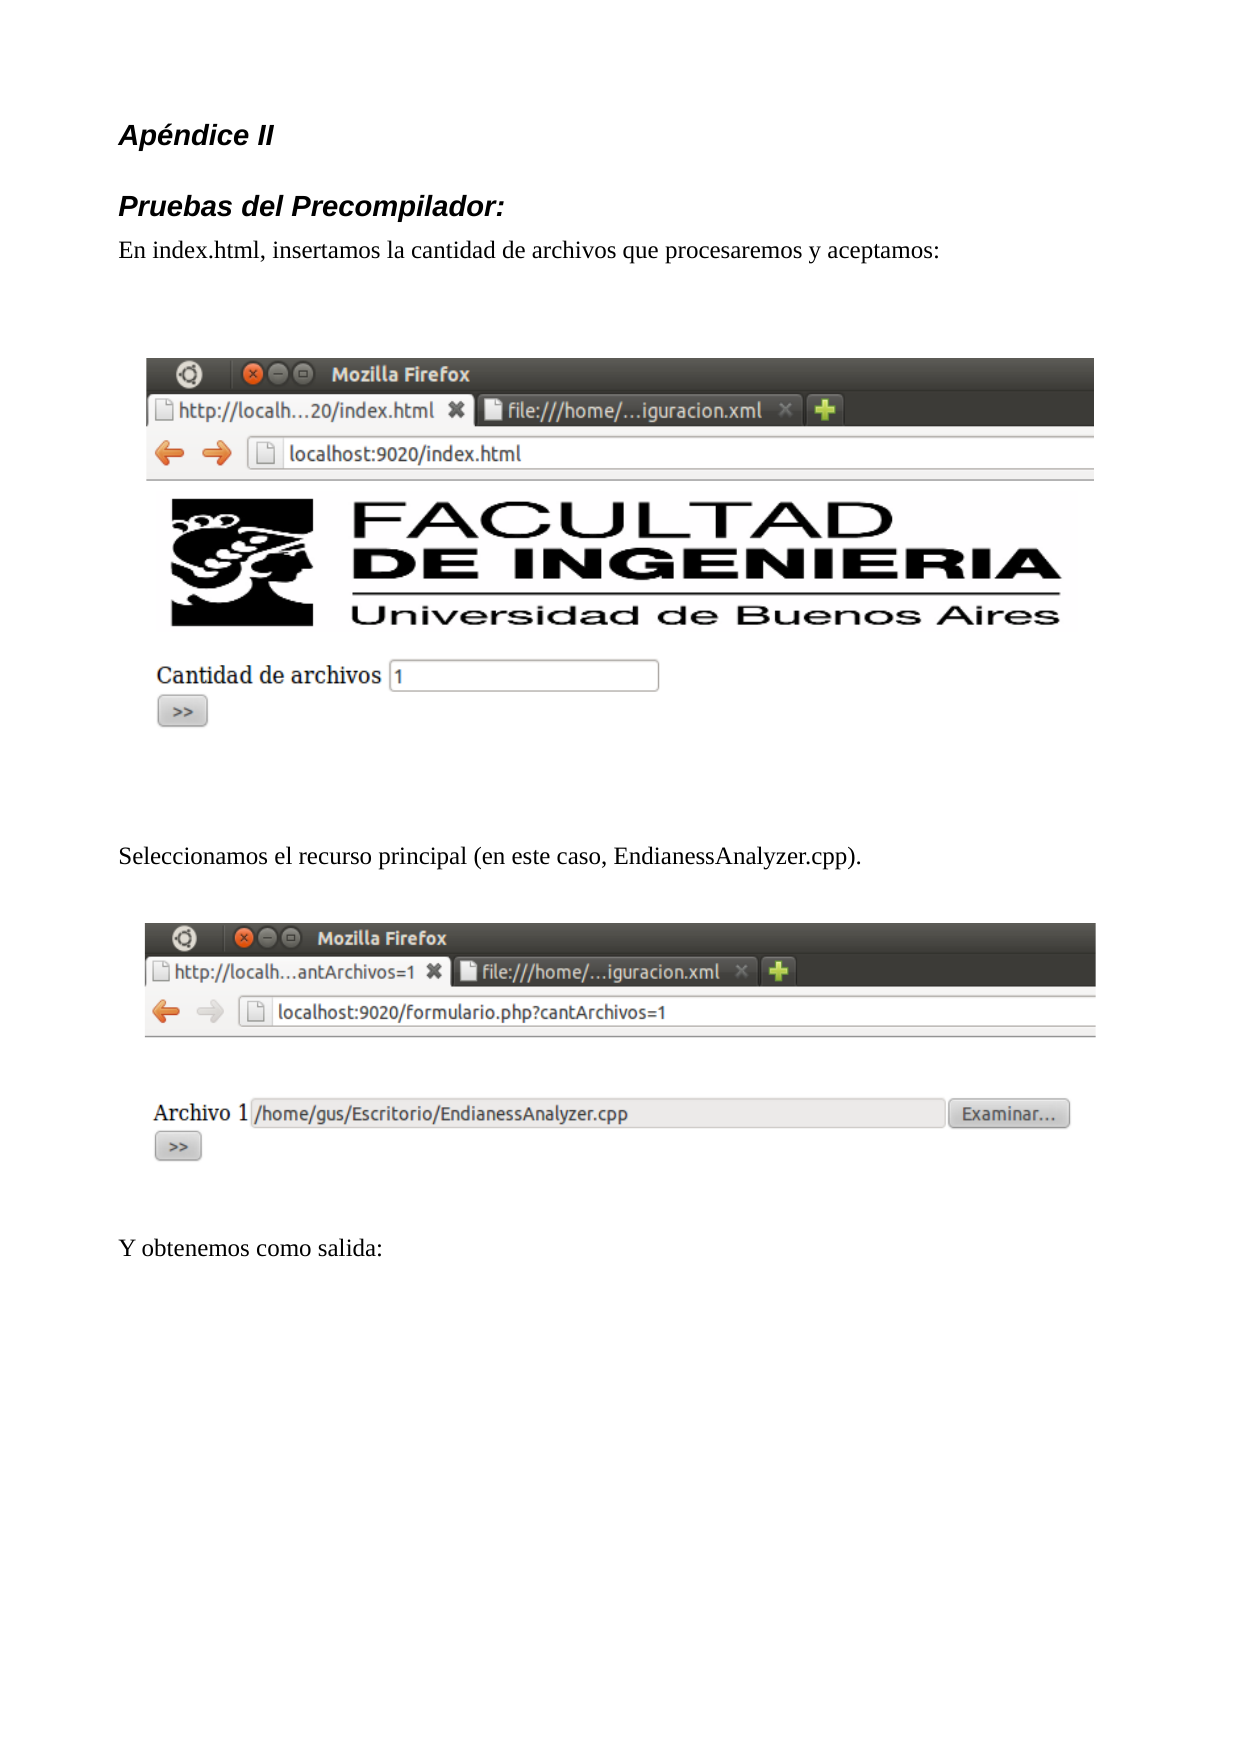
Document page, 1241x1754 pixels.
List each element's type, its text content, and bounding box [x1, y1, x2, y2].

text En index.html, insertamos la cantidad de archivos que procesaremos y aceptamos: [118, 235, 1122, 264]
subtitle Pruebas del Precompilador: [118, 189, 1122, 223]
subtitle Apéndice II [118, 118, 1122, 152]
picture [144, 923, 1096, 1192]
picture [146, 358, 1094, 759]
text Seleccionamos el recurso principal (en este caso, EndianessAnalyzer.cpp). [118, 841, 1122, 870]
text Y obtenemos como salida: [118, 1233, 1122, 1262]
